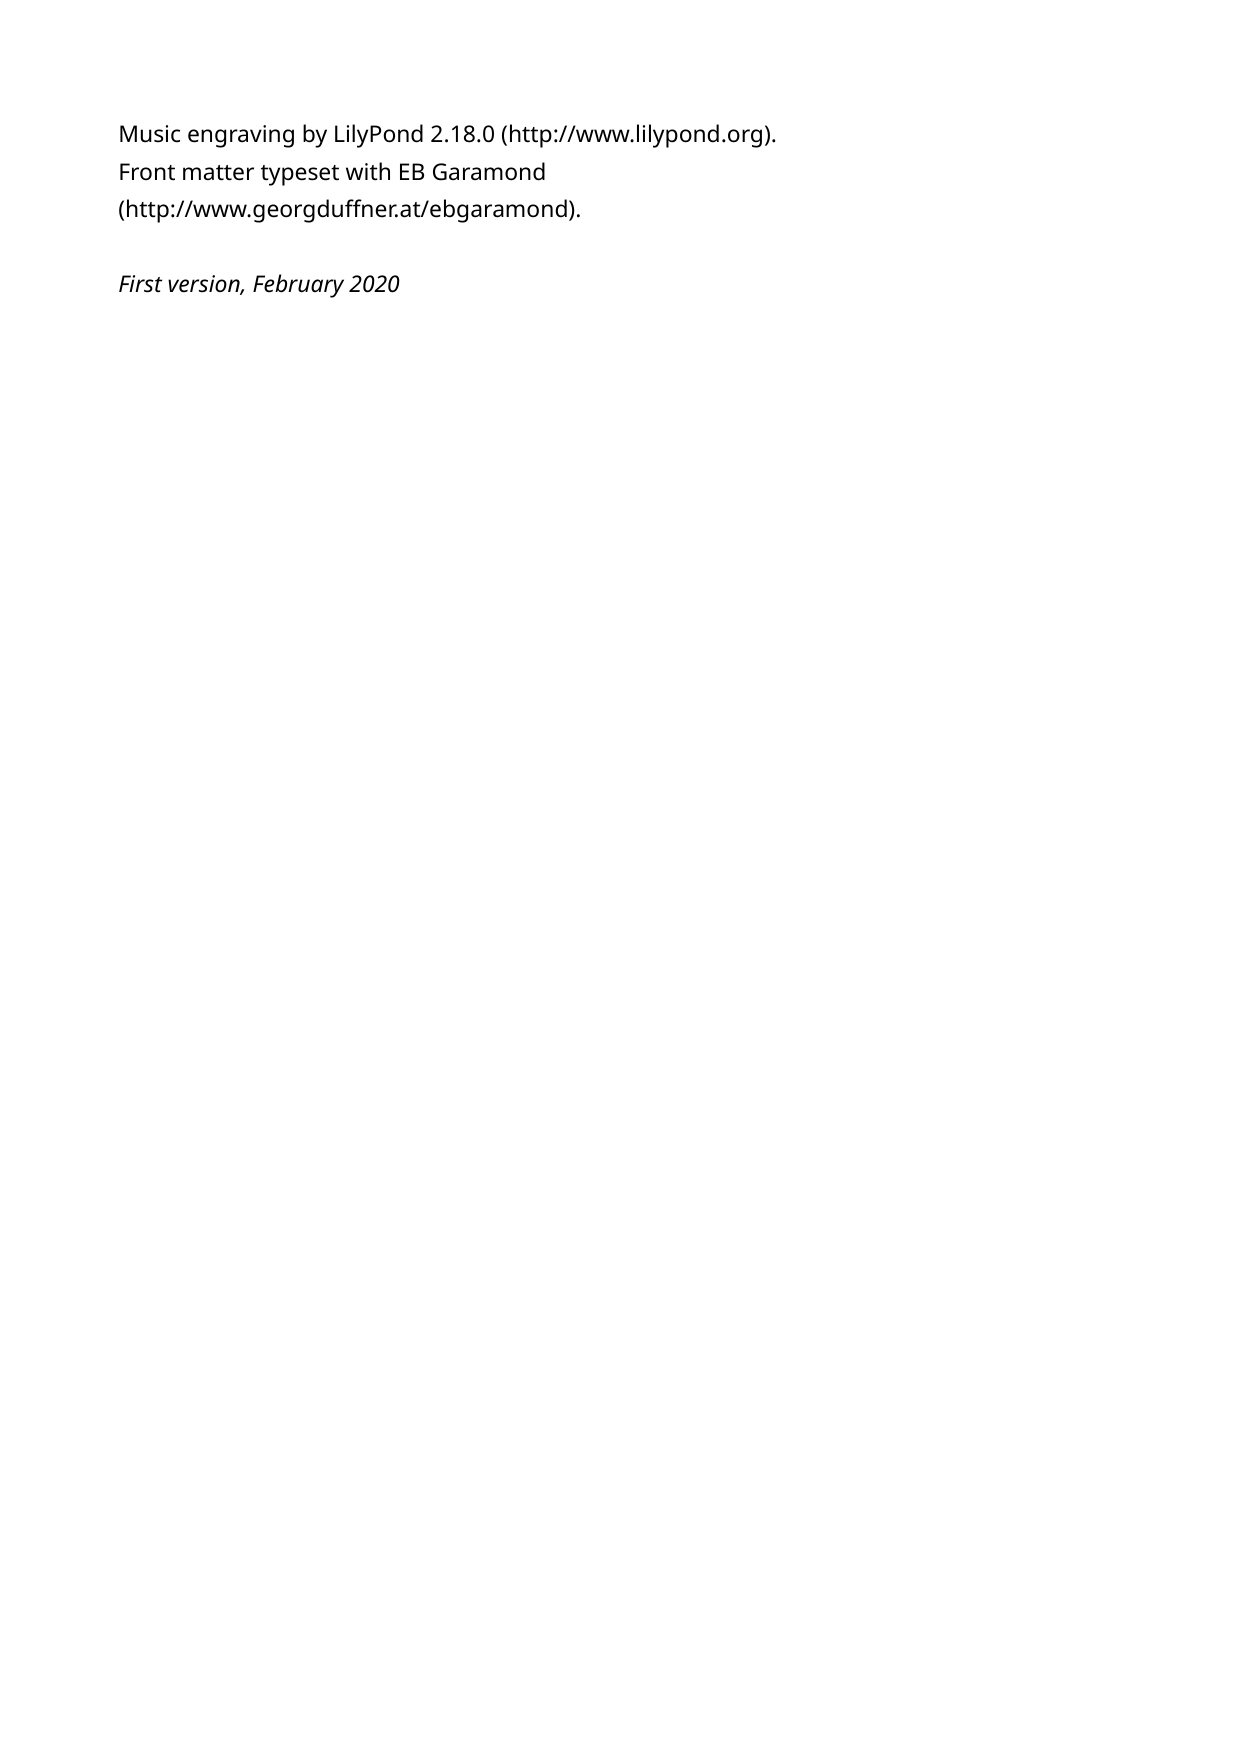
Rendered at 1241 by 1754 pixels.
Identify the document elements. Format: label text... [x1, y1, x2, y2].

text First version, February 2020 [118, 268, 1004, 299]
text Music engraving by LilyPond 2.18.0 (http://www.lilypond.org). Front matter typeset with EB Garamond (http://www.georgduffner.at/ebgaramond). [118, 118, 1004, 224]
